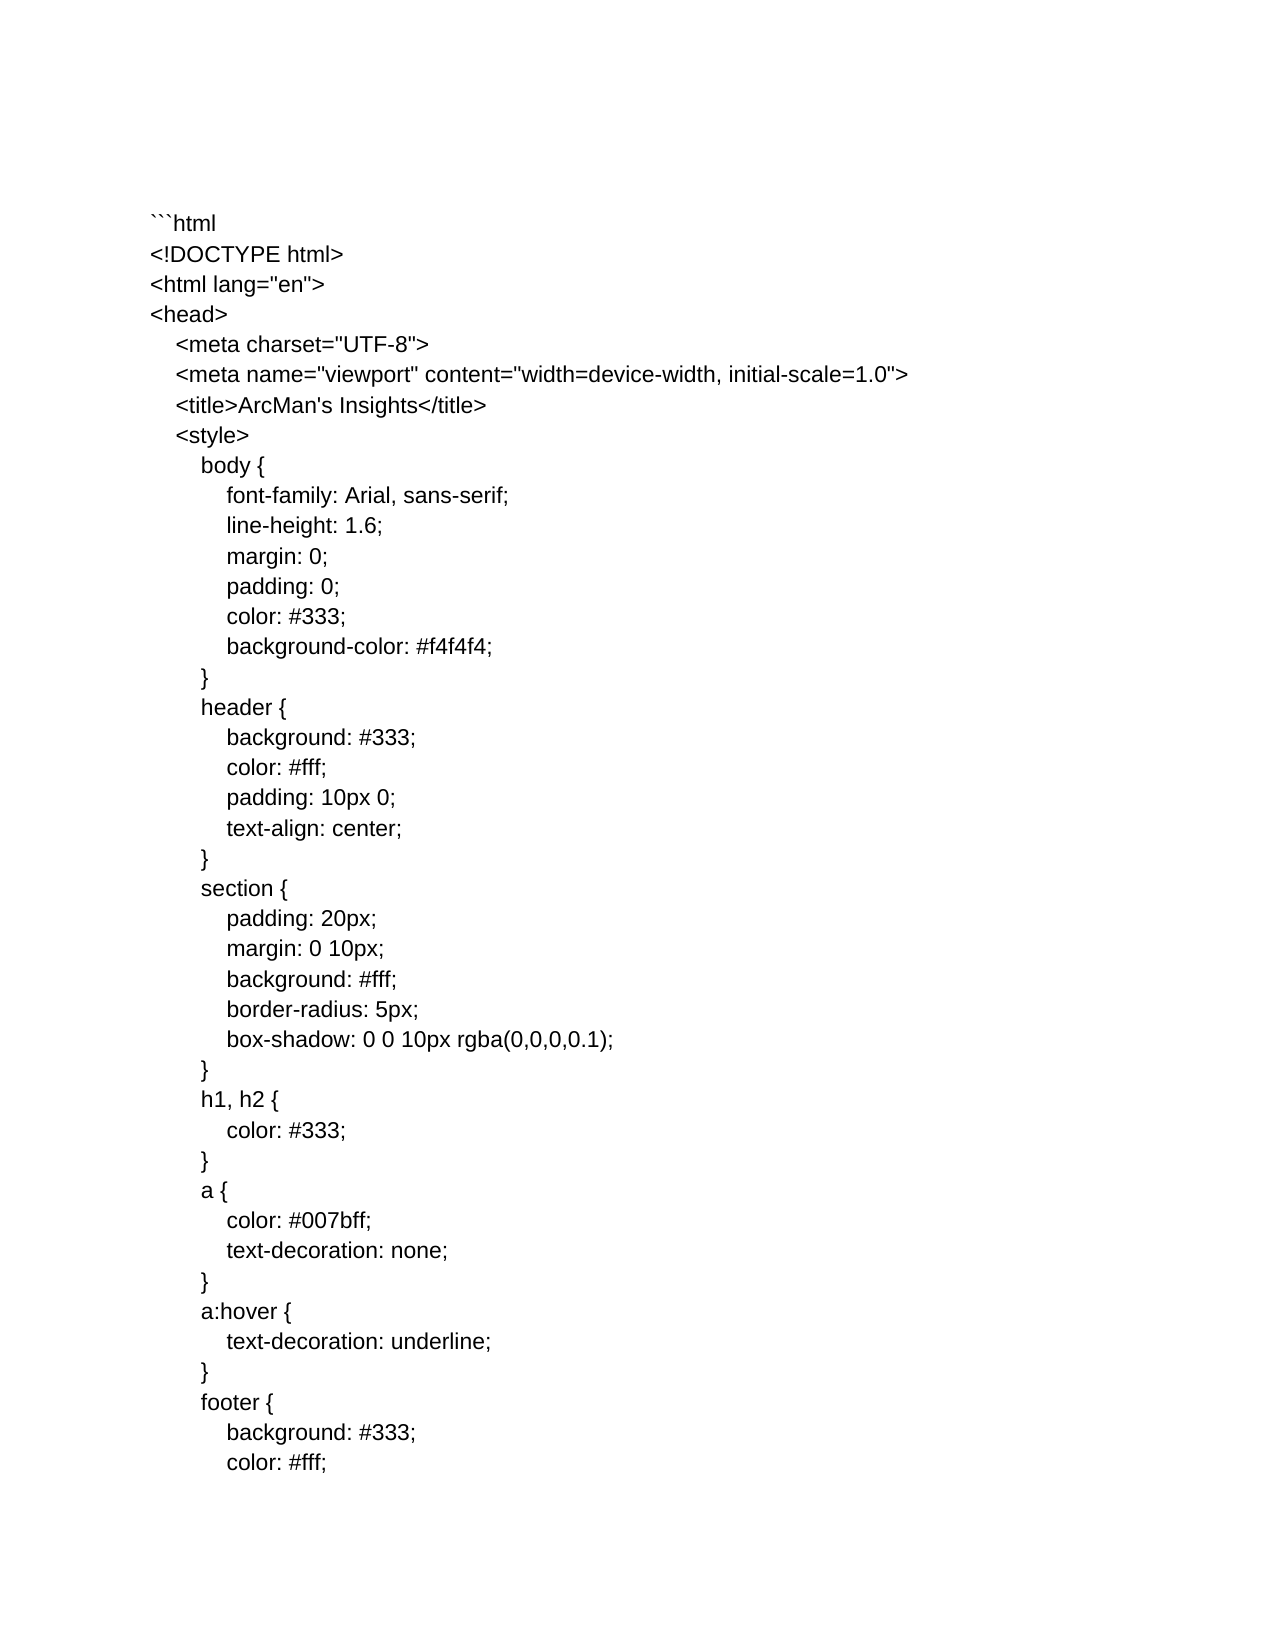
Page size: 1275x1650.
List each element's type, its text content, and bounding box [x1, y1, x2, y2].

text text-decoration: underline; [150, 1328, 1125, 1354]
text <html lang="en"> [150, 271, 1125, 297]
text a { [150, 1177, 1125, 1203]
text background: #333; [150, 1419, 1125, 1445]
text } [150, 1358, 1125, 1385]
text font-family: Arial, sans-serif; [150, 482, 1125, 509]
text } [150, 1268, 1125, 1294]
text } [150, 663, 1125, 690]
text } [150, 1056, 1125, 1083]
text <meta name="viewport" content="width=device-width, initial-scale=1.0"> [150, 361, 1125, 388]
text border-radius: 5px; [150, 996, 1125, 1022]
text text-align: center; [150, 814, 1125, 841]
text background-color: #f4f4f4; [150, 633, 1125, 660]
text margin: 0 10px; [150, 935, 1125, 962]
text margin: 0; [150, 543, 1125, 569]
text } [150, 1147, 1125, 1173]
text section { [150, 875, 1125, 901]
text box-shadow: 0 0 10px rgba(0,0,0,0.1); [150, 1026, 1125, 1052]
text ```html [150, 210, 1125, 237]
text padding: 10px 0; [150, 784, 1125, 811]
text background: #333; [150, 724, 1125, 750]
text footer { [150, 1388, 1125, 1415]
text text-decoration: none; [150, 1237, 1125, 1264]
text <head> [150, 301, 1125, 327]
text a:hover { [150, 1298, 1125, 1324]
text <title>ArcMan's Insights</title> [150, 392, 1125, 418]
text <meta charset="UTF-8"> [150, 331, 1125, 358]
text padding: 0; [150, 573, 1125, 599]
text } [150, 845, 1125, 871]
text color: #fff; [150, 1449, 1125, 1475]
text line-height: 1.6; [150, 512, 1125, 539]
text color: #333; [150, 603, 1125, 629]
text color: #fff; [150, 754, 1125, 781]
text <style> [150, 422, 1125, 448]
text color: #007bff; [150, 1207, 1125, 1234]
text background: #fff; [150, 966, 1125, 992]
text h1, h2 { [150, 1086, 1125, 1113]
text <!DOCTYPE html> [150, 241, 1125, 267]
text color: #333; [150, 1117, 1125, 1143]
text padding: 20px; [150, 905, 1125, 932]
text header { [150, 694, 1125, 720]
text body { [150, 452, 1125, 478]
